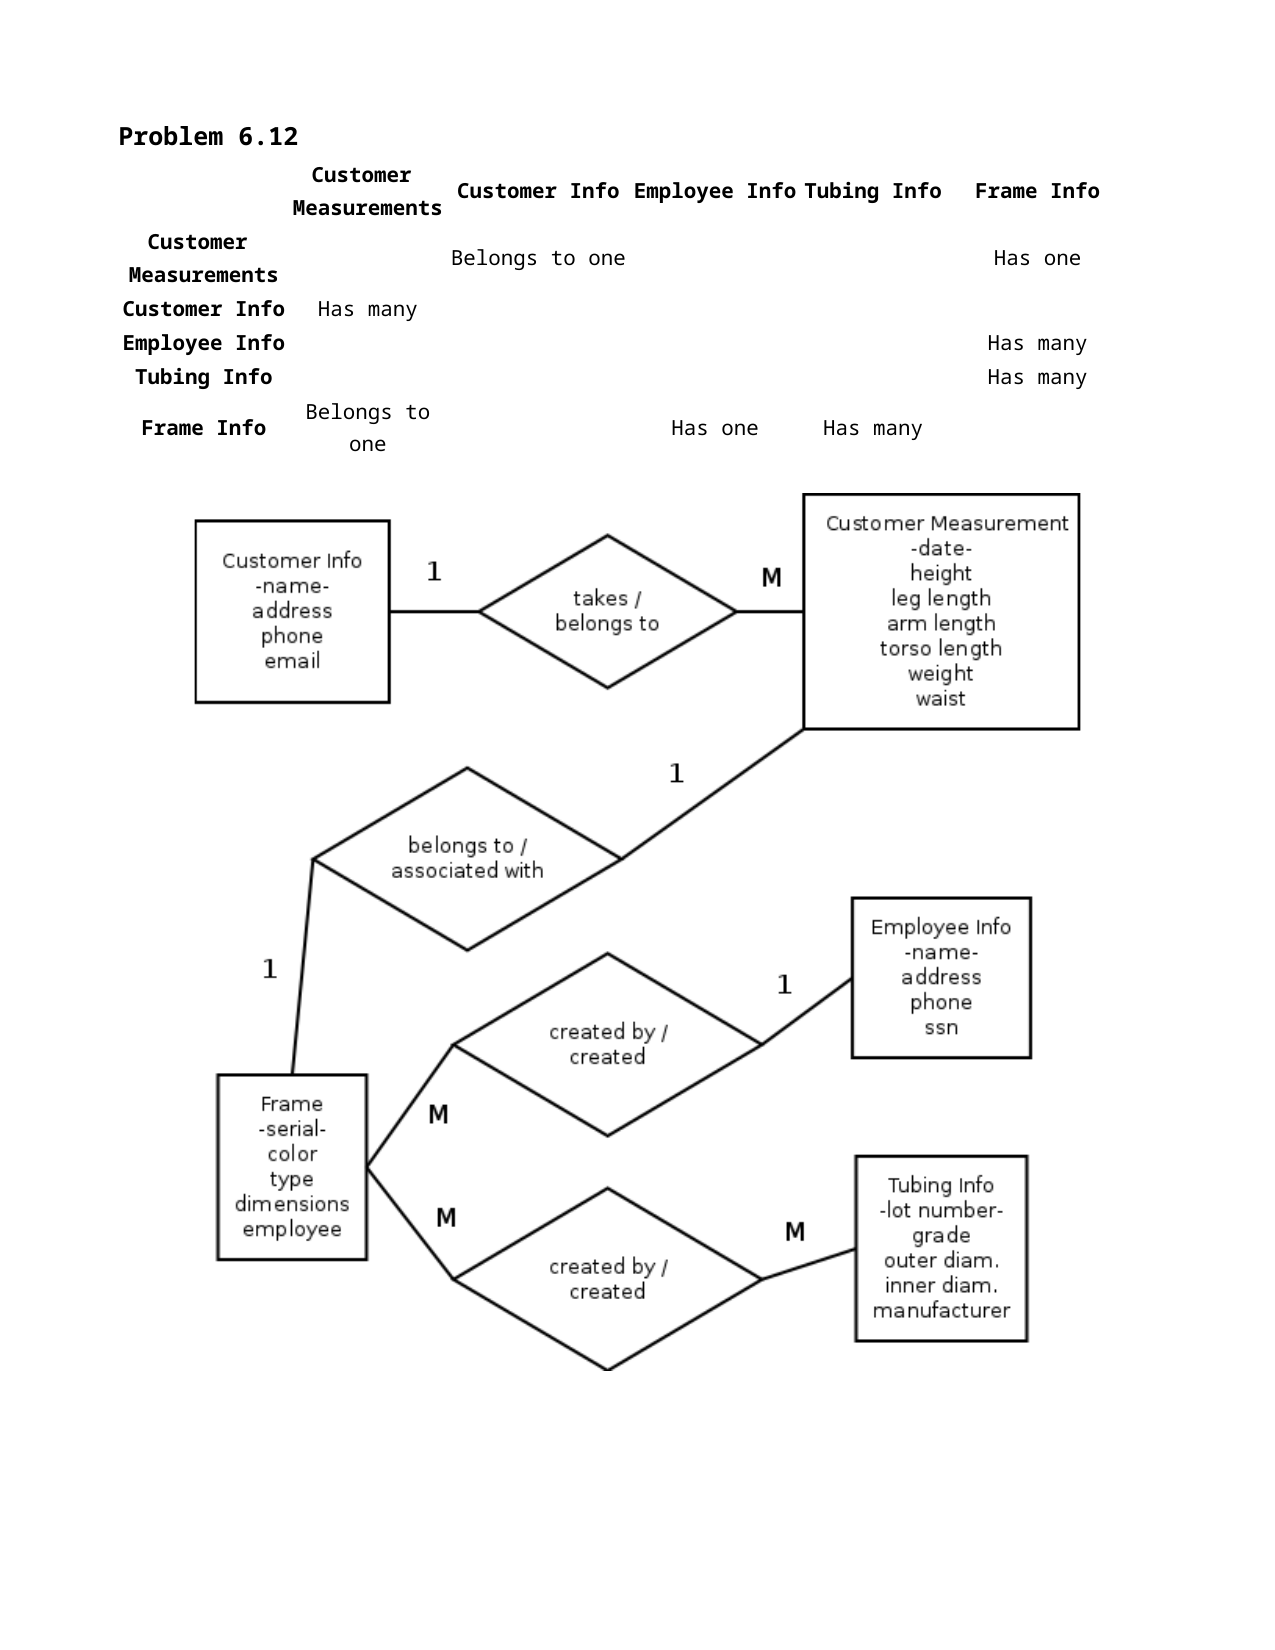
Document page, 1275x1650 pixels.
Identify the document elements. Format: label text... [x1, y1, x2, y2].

table_cell Customer Measurements [118, 224, 289, 291]
table_cell [289, 325, 447, 359]
table_cell [800, 325, 946, 359]
table_cell Has many [946, 360, 1129, 394]
table_cell Has many [289, 291, 447, 325]
table_cell Tubing Info [118, 360, 289, 394]
table_cell [630, 224, 800, 291]
picture [194, 493, 1081, 1371]
table_header Customer Info [447, 157, 629, 224]
table_cell [630, 360, 800, 394]
table_cell Has many [800, 394, 946, 461]
table_cell [946, 291, 1129, 325]
table_cell [289, 224, 447, 291]
table_cell [447, 325, 629, 359]
text Problem 6.12 [118, 118, 1157, 152]
table_cell [447, 360, 629, 394]
table_cell [800, 224, 946, 291]
table_cell [630, 291, 800, 325]
table_cell [946, 394, 1129, 461]
table_header Employee Info [630, 157, 800, 224]
table_cell Has one [946, 224, 1129, 291]
table_cell [800, 291, 946, 325]
table_cell [289, 360, 447, 394]
table_cell Frame Info [118, 394, 289, 461]
table_header Customer Measurements [289, 157, 447, 224]
table_header Frame Info [946, 157, 1129, 224]
table_header Tubing Info [800, 157, 946, 224]
table_cell [447, 291, 629, 325]
table_cell Belongs to one [447, 224, 629, 291]
table_cell [630, 325, 800, 359]
table_cell Has one [630, 394, 800, 461]
table_cell [800, 360, 946, 394]
table_header [118, 157, 289, 224]
table_cell Employee Info [118, 325, 289, 359]
table_cell [447, 394, 629, 461]
table_cell Belongs to one [289, 394, 447, 461]
table_cell Customer Info [118, 291, 289, 325]
table_cell Has many [946, 325, 1129, 359]
